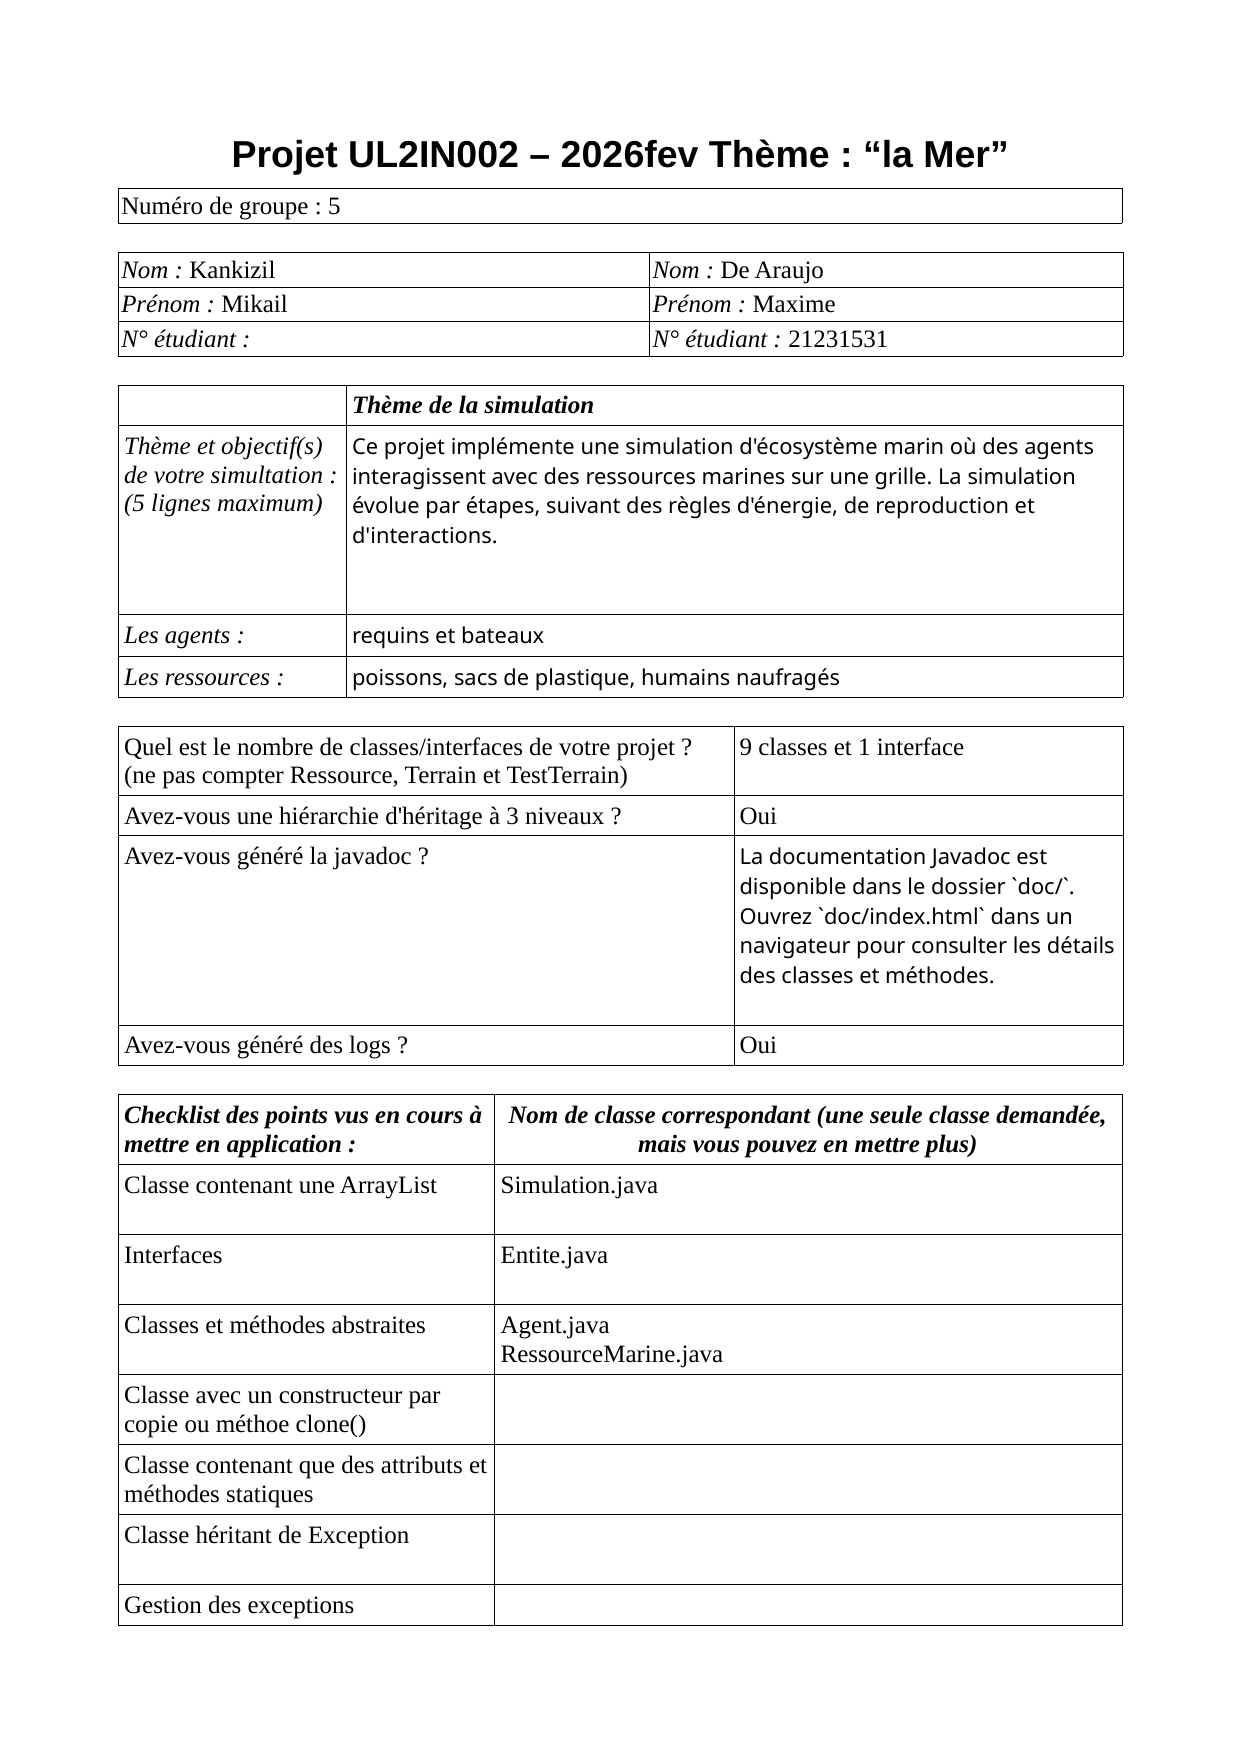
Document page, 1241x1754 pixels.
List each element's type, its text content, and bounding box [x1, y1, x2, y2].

table_header Numéro de groupe : 5 [119, 189, 1122, 223]
table_cell Agent.java RessourceMarine.java [495, 1305, 1122, 1374]
table_cell [495, 1445, 1122, 1514]
table_cell Oui [735, 1026, 1123, 1065]
table_cell Classe avec un constructeur par copie ou méthoe clone() [119, 1375, 494, 1444]
table_cell Prénom : Mikail [119, 288, 649, 321]
table_cell N° étudiant : [119, 322, 649, 356]
table_cell Thème et objectif(s) de votre simultation : (5 lignes maximum) [119, 426, 346, 614]
table_cell Gestion des exceptions [119, 1585, 494, 1625]
table_cell Avez-vous généré des logs ? [119, 1026, 734, 1065]
table_cell Avez-vous généré la javadoc ? [119, 836, 734, 1024]
table_header 9 classes et 1 interface [735, 727, 1123, 795]
table_header Checklist des points vus en cours à mettre en application : [119, 1095, 494, 1164]
table_cell Simulation.java [495, 1165, 1122, 1234]
table_cell Classe contenant une ArrayList [119, 1165, 494, 1234]
table_cell [495, 1585, 1122, 1625]
table_cell Interfaces [119, 1235, 494, 1304]
table_cell Avez-vous une hiérarchie d'héritage à 3 niveaux ? [119, 796, 734, 835]
table_cell [495, 1515, 1122, 1584]
table_cell Entite.java [495, 1235, 1122, 1304]
table_cell [495, 1375, 1122, 1444]
subtitle Projet UL2IN002 – 2026fev Thème : “la Mer” [118, 133, 1122, 176]
table_cell Prénom : Maxime [650, 288, 1123, 321]
table_header Nom : Kankizil [119, 253, 649, 287]
table_cell Les ressources : [119, 657, 346, 697]
table_cell La documentation Javadoc est disponible dans le dossier `doc/`. Ouvrez `doc/index.html` dans un navigateur pour consulter les détails des classes et méthodes. [735, 836, 1123, 1024]
table_cell Ce projet implémente une simulation d'écosystème marin où des agents interagissent avec des ressources marines sur une grille. La simulation évolue par étapes, suivant des règles d'énergie, de reproduction et d'interactions. [347, 426, 1123, 614]
table_header Nom de classe correspondant (une seule classe demandée, mais vous pouvez en mettre plus) [495, 1095, 1122, 1164]
table_cell requins et bateaux [347, 615, 1123, 656]
table_header Quel est le nombre de classes/interfaces de votre projet ? (ne pas compter Ressource, Terrain et TestTerrain) [119, 727, 734, 795]
table_header [119, 386, 346, 425]
table_cell Oui [735, 796, 1123, 835]
table_cell Les agents : [119, 615, 346, 656]
table_cell Classes et méthodes abstraites [119, 1305, 494, 1374]
table_cell Classe contenant que des attributs et méthodes statiques [119, 1445, 494, 1514]
table_header Thème de la simulation [347, 386, 1123, 425]
table_cell Classe héritant de Exception [119, 1515, 494, 1584]
table_cell poissons, sacs de plastique, humains naufragés [347, 657, 1123, 697]
table_header Nom : De Araujo [650, 253, 1123, 287]
table_cell N° étudiant : 21231531 [650, 322, 1123, 356]
